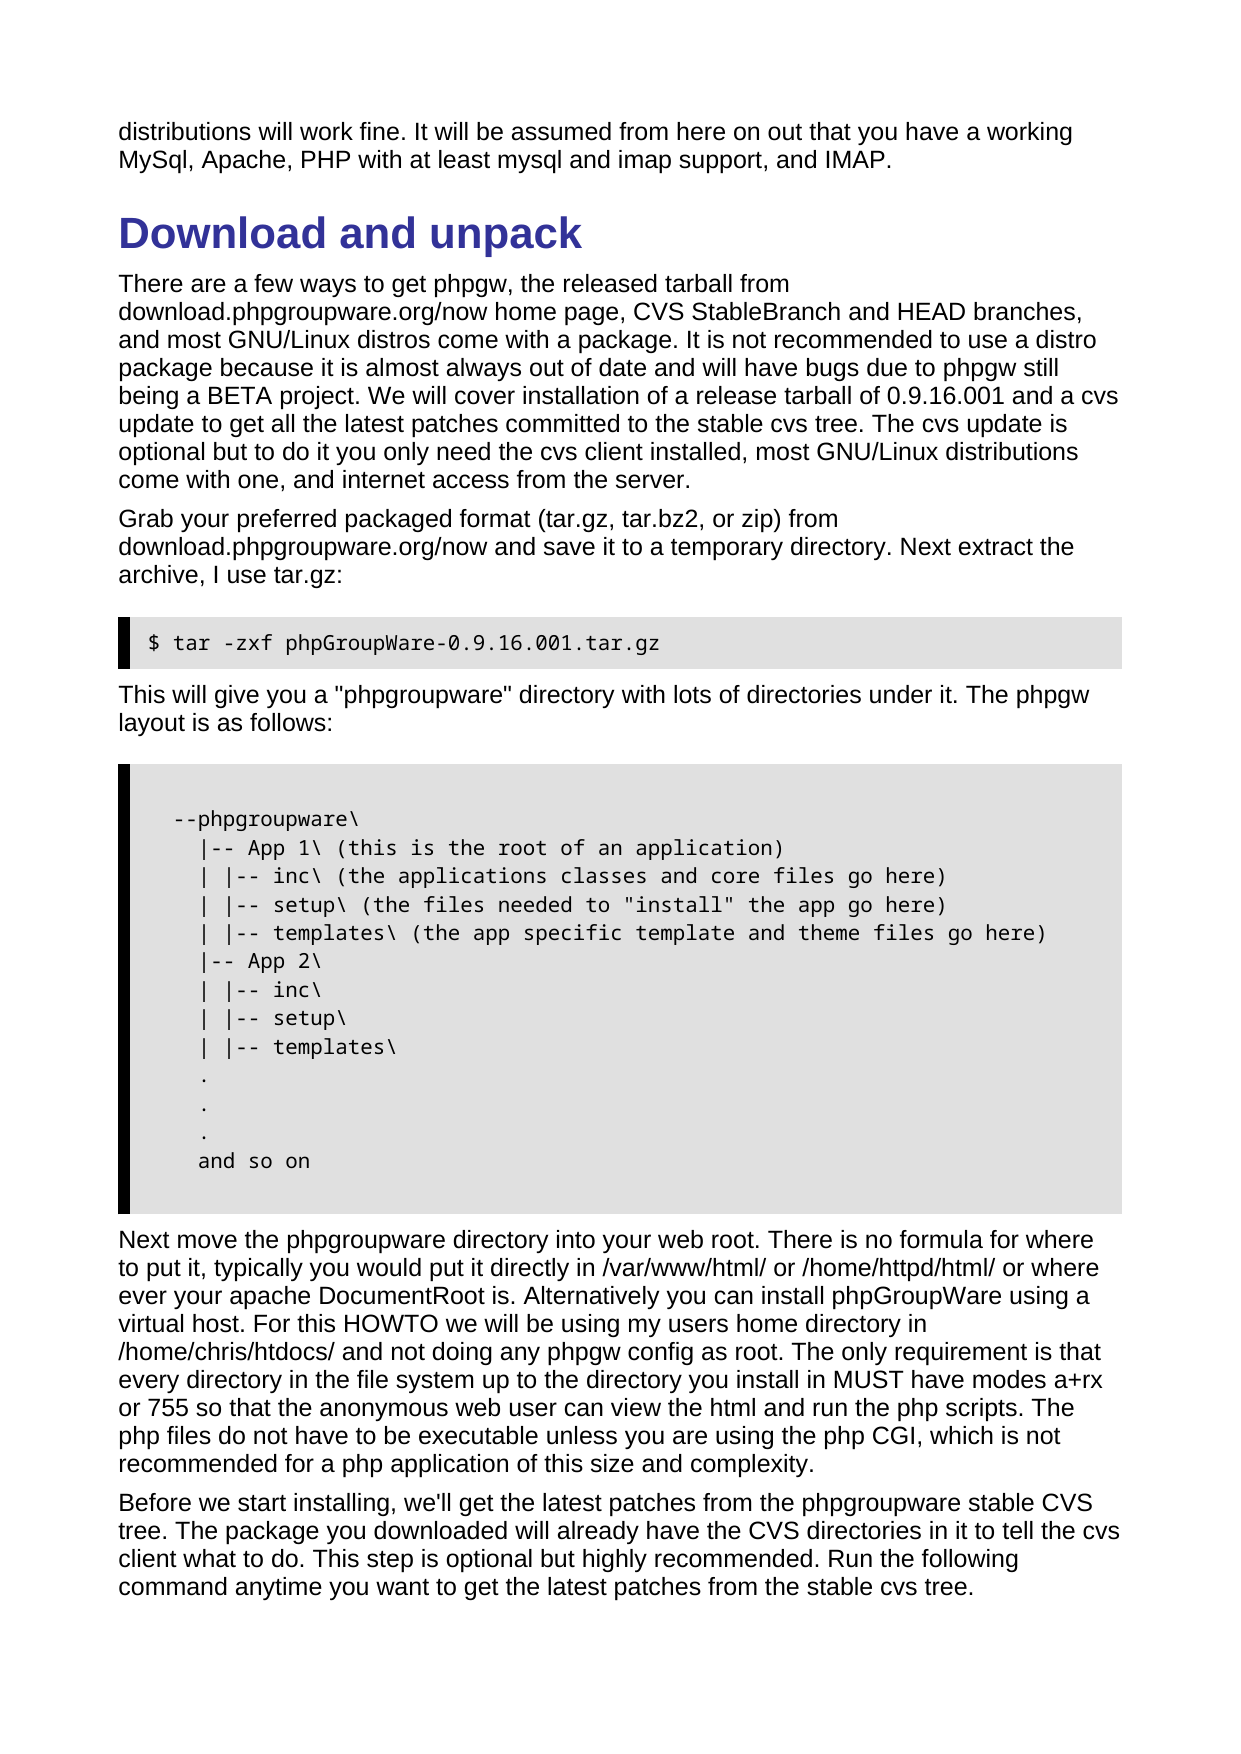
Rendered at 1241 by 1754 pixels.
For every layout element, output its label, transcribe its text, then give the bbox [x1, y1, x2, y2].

list and so on [130, 1146, 1122, 1174]
list | |-- setup\ (the files needed to "install" the app go here) [130, 890, 1122, 918]
subtitle Download and unpack [118, 209, 1122, 258]
list . [130, 1060, 1122, 1089]
list | |-- setup\ [130, 1003, 1122, 1032]
text This will give you a "phpgroupware" directory with lots of directories under it. The phpgw layout is as follows: [118, 681, 1122, 736]
list |-- App 1\ (this is the root of an application) [130, 833, 1122, 861]
text distributions will work fine. It will be assumed from here on out that you have a working MySql, Apache, PHP with at least mysql and imap support, and IMAP. [118, 118, 1122, 174]
text Next move the phpgroupware directory into your web root. There is no formula for where to put it, typically you would put it directly in /var/www/html/ or /home/httpd/html/ or where ever your apache DocumentRoot is. Alternatively you can install phpGroupWare using a virtual host. For this HOWTO we will be using my users home directory in /home/chris/htdocs/ and not doing any phpgw config as root. The only requirement is that every directory in the file system up to the directory you install in MUST have modes a+rx or 755 so that the anonymous web user can view the html and run the php scripts. The php files do not have to be executable unless you are using the php CGI, which is not recommended for a php application of this size and complexity. [118, 1226, 1122, 1477]
list |-- App 2\ [130, 947, 1122, 975]
text There are a few ways to get phpgw, the released tarball from download.phpgroupware.org/now home page, CVS StableBranch and HEAD branches, and most GNU/Linux distros come with a package. It is not recommended to use a distro package because it is almost always out of date and will have bugs due to phpgw still being a BETA project. We will cover installation of a release tarball of 0.9.16.001 and a cvs update to get all the latest patches committed to the stable cvs tree. The cvs update is optional but to do it you only need the cvs client installed, most GNU/Linux distributions come with one, and internet access from the server. [118, 270, 1122, 493]
list | |-- templates\ (the app specific template and theme files go here) [130, 918, 1122, 947]
list . [130, 1117, 1122, 1146]
list . [130, 1089, 1122, 1117]
text Before we start installing, we'll get the latest patches from the phpgroupware stable CVS tree. The package you downloaded will already have the CVS directories in it to tell the cvs client what to do. This step is optional but highly recommended. Run the following command anytime you want to get the latest patches from the stable cvs tree. [118, 1489, 1122, 1601]
list | |-- inc\ (the applications classes and core files go here) [130, 861, 1122, 890]
list $ tar -zxf phpGroupWare-0.9.16.001.tar.gz [130, 617, 1122, 669]
text Grab your preferred packaged format (tar.gz, tar.bz2, or zip) from download.phpgroupware.org/now and save it to a temporary directory. Next extract the archive, I use tar.gz: [118, 505, 1122, 589]
list --phpgroupware\ [130, 804, 1122, 833]
list | |-- inc\ [130, 975, 1122, 1003]
list | |-- templates\ [130, 1032, 1122, 1060]
